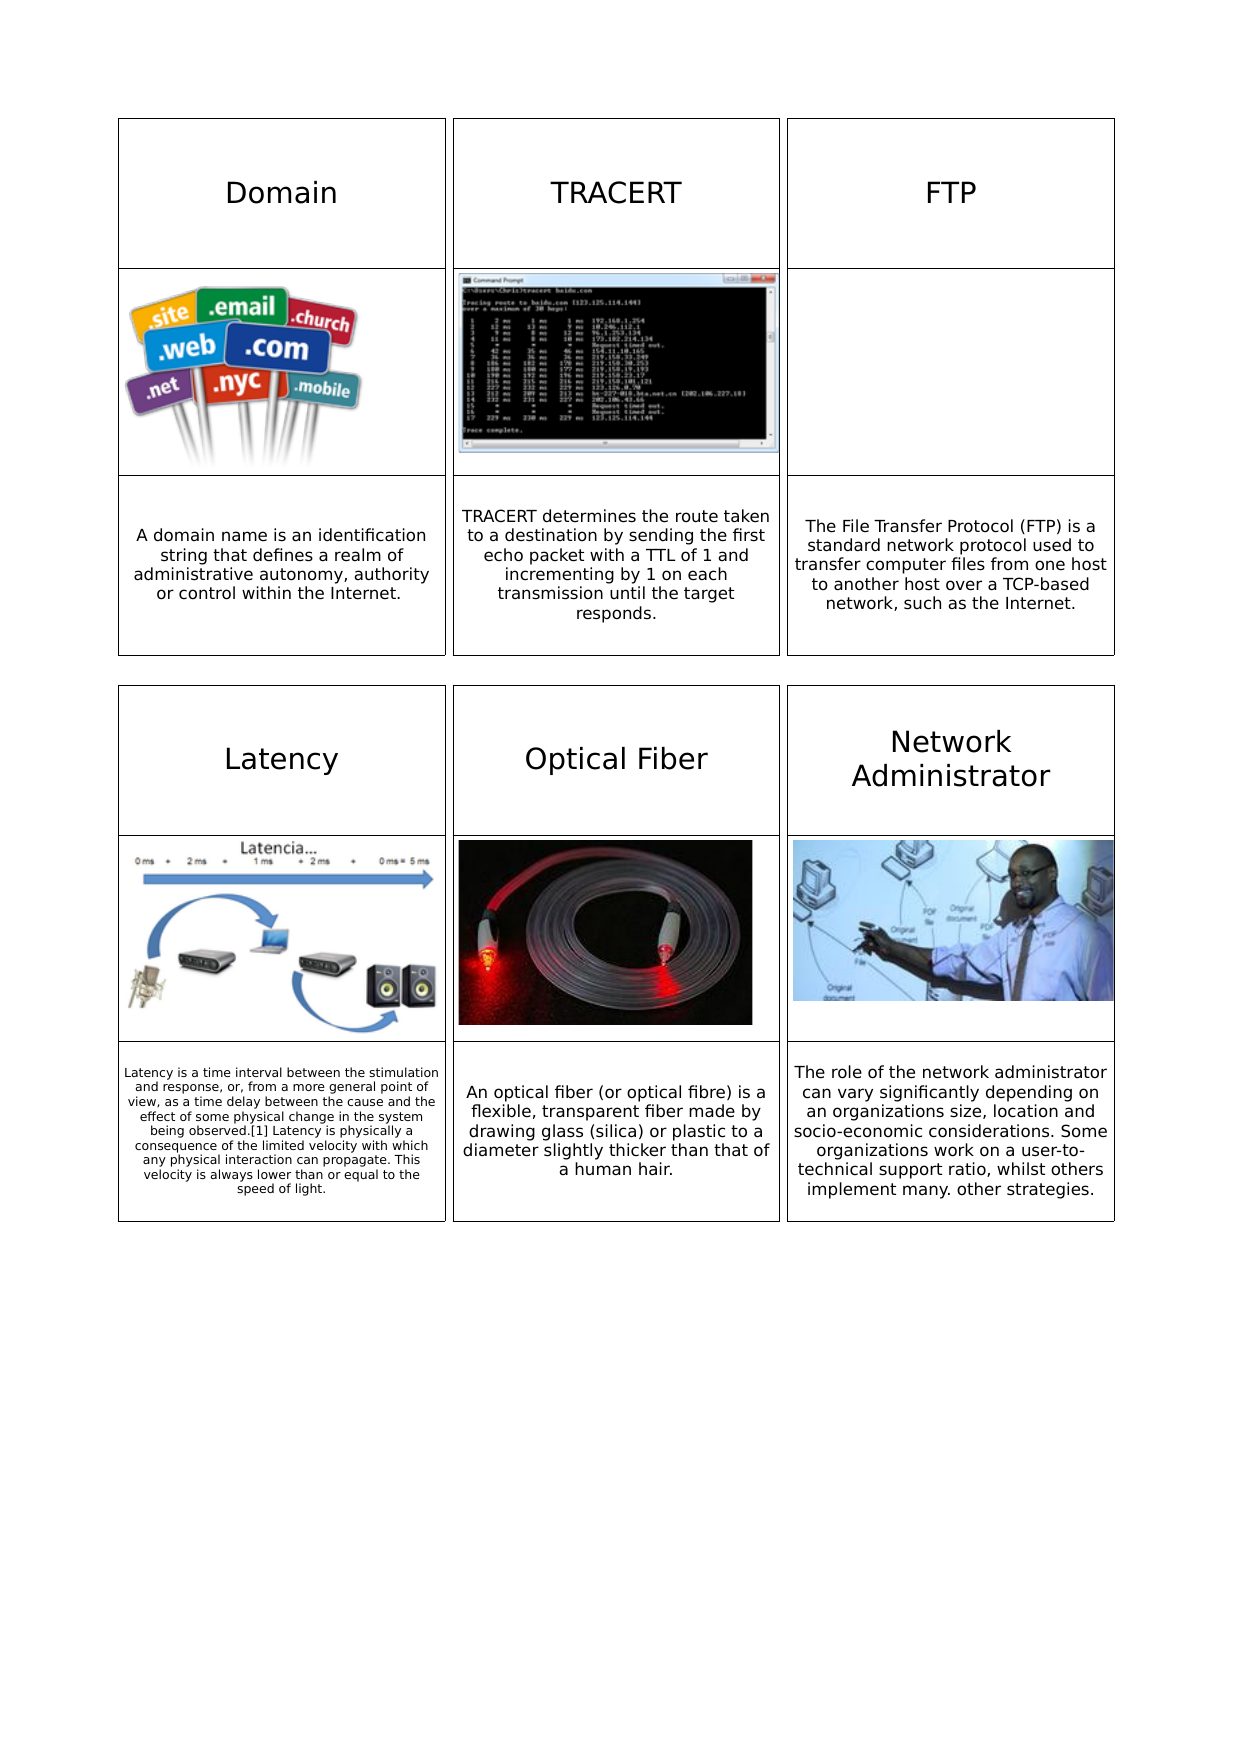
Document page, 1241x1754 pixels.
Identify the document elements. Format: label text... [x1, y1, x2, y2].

table_cell [119, 269, 445, 475]
table_header TRACERT [454, 119, 779, 268]
table_header Domain [119, 119, 445, 268]
table_cell The File Transfer Protocol (FTP) is a standard network protocol used to transfer computer files from one host to another host over a TCP-based network, such as the Internet. [788, 476, 1114, 655]
table_cell [454, 836, 779, 1041]
table_header FTP [788, 119, 1114, 268]
picture [458, 273, 780, 453]
table_cell [788, 269, 1114, 475]
table_cell [454, 269, 779, 475]
table_cell The role of the network administrator can vary significantly depending on an organizations size, location and socio-economic considerations. Some organizations work on a user-to-technical support ratio, whilst others implement many. other strategies. [788, 1042, 1114, 1221]
table_cell An optical fiber (or optical fibre) is a flexible, transparent fiber made by drawing glass (silica) or plastic to a diameter slightly thicker than that of a human hair. [454, 1042, 779, 1221]
table_cell TRACERT determines the route taken to a destination by sending the first echo packet with a TTL of 1 and incrementing by 1 on each transmission until the target responds. [454, 476, 779, 655]
picture [458, 840, 753, 1025]
table_cell Latency is a time interval between the stimulation and response, or, from a more general point of view, as a time delay between the cause and the effect of some physical change in the system being observed.[1] Latency is physically a consequence of the limited velocity with which any physical interaction can propagate. This velocity is always lower than or equal to the speed of light. [119, 1042, 445, 1221]
picture [793, 840, 1114, 1001]
table_header Network Administrator [788, 686, 1114, 834]
table_cell A domain name is an identification string that defines a realm of administrative autonomy, authority or control within the Internet. [119, 476, 445, 655]
table_header Latency [119, 686, 445, 834]
table_cell [119, 836, 445, 1041]
picture [123, 273, 368, 468]
table_cell [788, 836, 1114, 1041]
table_header Optical Fiber [454, 686, 779, 834]
picture [123, 840, 443, 1035]
